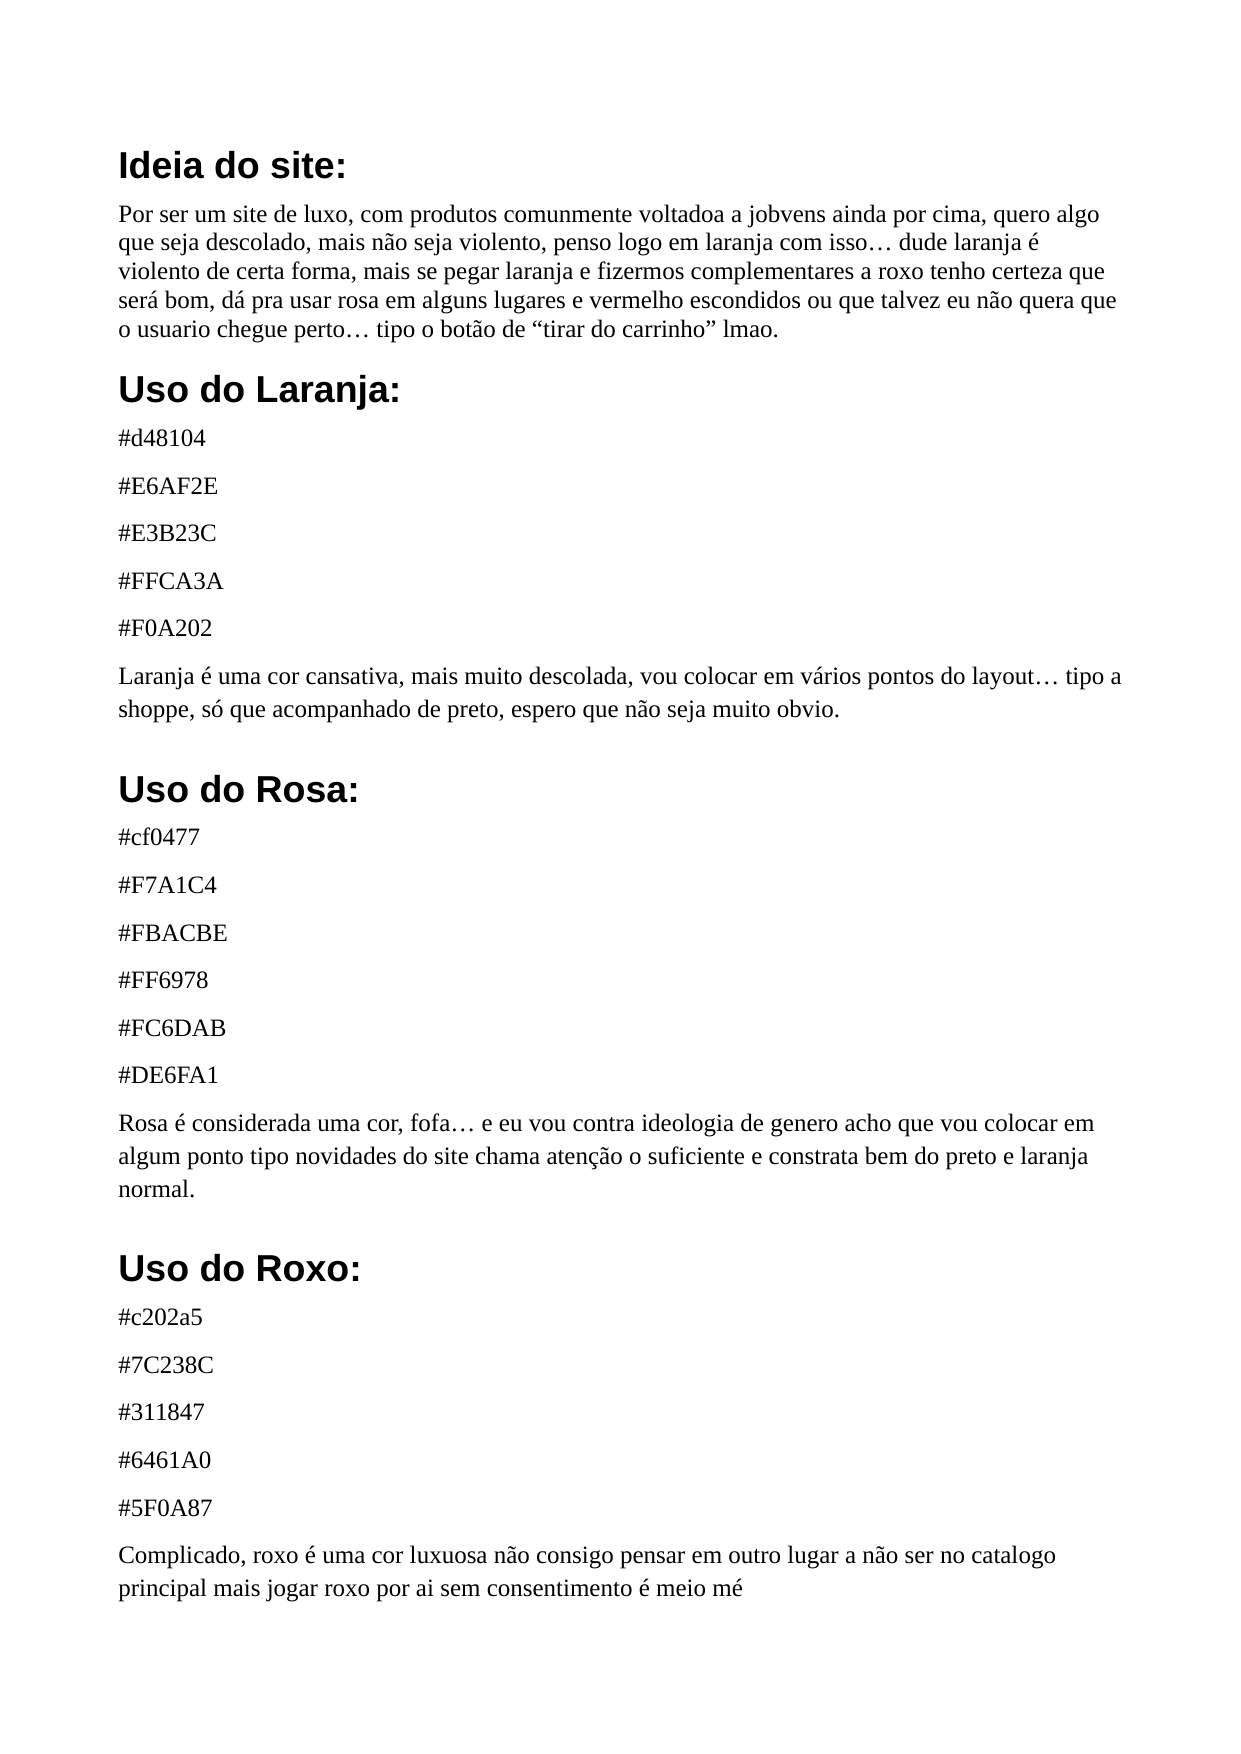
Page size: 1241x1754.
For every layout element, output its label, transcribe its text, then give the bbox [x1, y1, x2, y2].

text #DE6FA1 [118, 1060, 1122, 1089]
text #FF6978 [118, 965, 1122, 994]
subtitle Uso do Laranja: [118, 367, 1122, 411]
text #FC6DAB [118, 1013, 1122, 1042]
subtitle Ideia do site: [118, 143, 1122, 186]
text #d48104 [118, 423, 1122, 452]
text Por ser um site de luxo, com produtos comunmente voltadoa a jobvens ainda por cima, quero algo que seja descolado, mais não seja violento, penso logo em laranja com isso… dude laranja é violento de certa forma, mais se pegar laranja e fizermos complementares a roxo tenho certeza que será bom, dá pra usar rosa em alguns lugares e vermelho escondidos ou que talvez eu não quera que o usuario chegue perto… tipo o botão de “tirar do carrinho” lmao. [118, 199, 1122, 342]
text Laranja é uma cor cansativa, mais muito descolada, vou colocar em vários pontos do layout… tipo a shoppe, só que acompanhado de preto, espero que não seja muito obvio. [118, 661, 1122, 723]
text #cf0477 [118, 822, 1122, 851]
text #5F0A87 [118, 1493, 1122, 1521]
text #FFCA3A [118, 566, 1122, 595]
text #FBACBE [118, 918, 1122, 946]
text Complicado, roxo é uma cor luxuosa não consigo pensar em outro lugar a não ser no catalogo principal mais jogar roxo por ai sem consentimento é meio mé [118, 1540, 1122, 1602]
text #F7A1C4 [118, 870, 1122, 899]
text Rosa é considerada uma cor, fofa… e eu vou contra ideologia de genero acho que vou colocar em algum ponto tipo novidades do site chama atenção o suficiente e constrata bem do preto e laranja normal. [118, 1108, 1122, 1203]
subtitle Uso do Roxo: [118, 1247, 1122, 1290]
subtitle Uso do Rosa: [118, 767, 1122, 810]
text #7C238C [118, 1350, 1122, 1379]
text #c202a5 [118, 1302, 1122, 1331]
text #F0A202 [118, 613, 1122, 642]
text #6461A0 [118, 1445, 1122, 1474]
text #E3B23C [118, 518, 1122, 547]
text #311847 [118, 1397, 1122, 1426]
text #E6AF2E [118, 471, 1122, 499]
